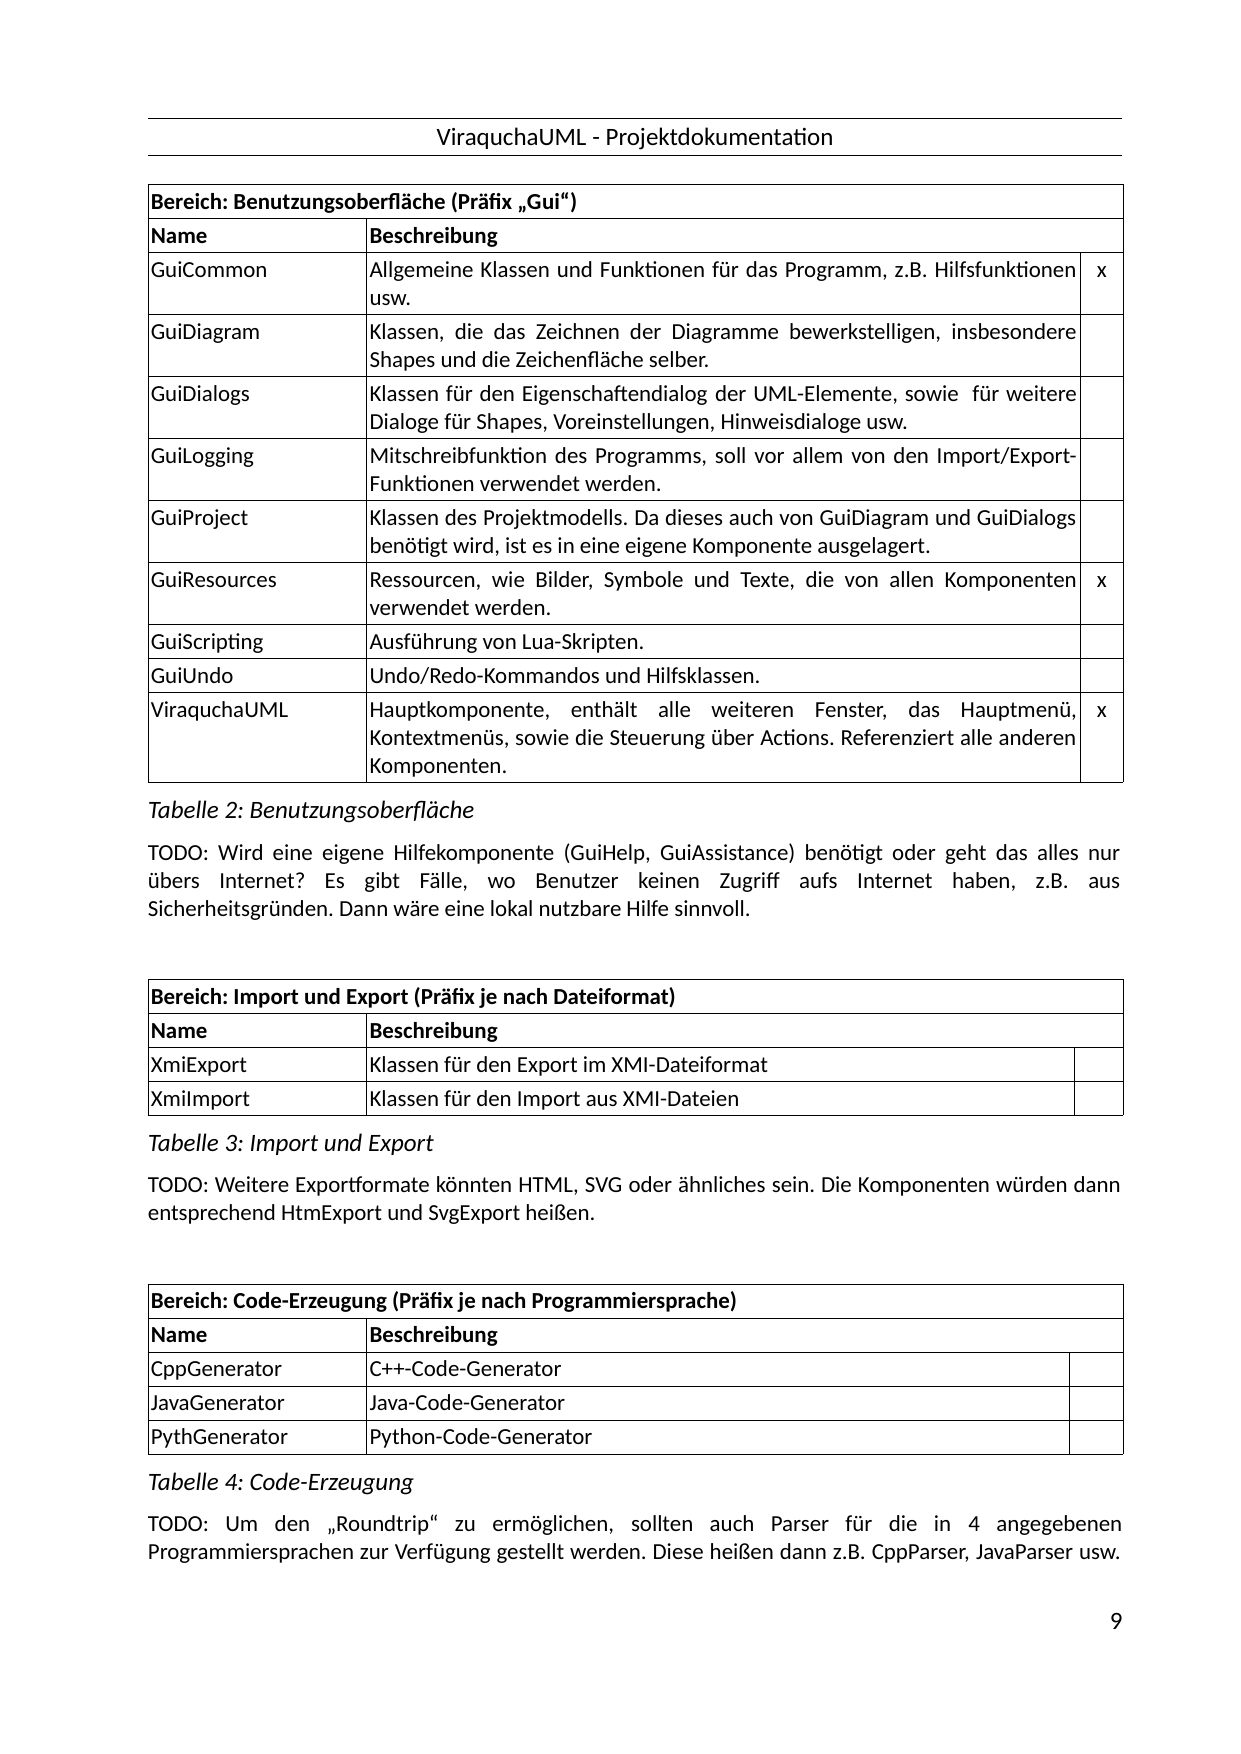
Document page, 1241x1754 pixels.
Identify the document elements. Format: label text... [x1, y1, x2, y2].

table_cell x [1081, 693, 1123, 782]
text Tabelle 2: Benutzungsoberfläche [148, 795, 1122, 825]
table_cell GuiLogging [149, 439, 366, 500]
text TODO: Wird eine eigene Hilfekomponente (GuiHelp, GuiAssistance) benötigt oder geht das alles nur übers Internet? Es gibt Fälle, wo Benutzer keinen Zugriff aufs Internet haben, z.B. aus Sicherheitsgründen. Dann wäre eine lokal nutzbare Hilfe sinnvoll. [148, 838, 1122, 922]
table_cell GuiDialogs [149, 377, 366, 438]
table_cell Beschreibung [367, 1319, 1123, 1352]
table_cell Klassen des Projektmodells. Da dieses auch von GuiDiagram und GuiDialogs benötigt wird, ist es in eine eigene Komponente ausgelagert. [367, 501, 1080, 562]
table_cell Klassen für den Import aus XMI-Dateien [367, 1082, 1074, 1115]
table_cell GuiResources [149, 563, 366, 624]
table_cell [1075, 1082, 1123, 1115]
table_cell Allgemeine Klassen und Funktionen für das Programm, z.B. Hilfsfunktionen usw. [367, 253, 1080, 314]
table_cell Ausführung von Lua-Skripten. [367, 625, 1080, 658]
table_cell C++-Code-Generator [367, 1353, 1069, 1386]
table_cell PythGenerator [149, 1421, 366, 1453]
table_cell GuiDiagram [149, 315, 366, 376]
table_cell Beschreibung [367, 1014, 1123, 1047]
table_cell [1081, 625, 1123, 658]
table_cell Ressourcen, wie Bilder, Symbole und Texte, die von allen Komponenten verwendet werden. [367, 563, 1080, 624]
table_cell [1081, 439, 1123, 500]
table_cell GuiCommon [149, 253, 366, 314]
table_cell Java-Code-Generator [367, 1387, 1069, 1419]
table_cell Name [149, 1014, 366, 1047]
table_cell ViraquchaUML [149, 693, 366, 782]
table_cell Hauptkomponente, enthält alle weiteren Fenster, das Hauptmenü, Kontextmenüs, sowie die Steuerung über Actions. Referenziert alle anderen Komponenten. [367, 693, 1080, 782]
table_cell [1081, 501, 1123, 562]
table_cell x [1081, 253, 1123, 314]
table_cell Python-Code-Generator [367, 1421, 1069, 1453]
table_cell [1075, 1048, 1123, 1081]
table_cell GuiUndo [149, 659, 366, 692]
table_cell Klassen für den Export im XMI-Dateiformat [367, 1048, 1074, 1081]
text Tabelle 3: Import und Export [148, 1127, 1122, 1158]
table_cell [1070, 1353, 1123, 1386]
table_cell [1081, 315, 1123, 376]
table_header Bereich: Code-Erzeugung (Präfix je nach Programmiersprache) [149, 1285, 1123, 1318]
table_cell Klassen, die das Zeichnen der Diagramme bewerkstelligen, insbesondere Shapes und die Zeichenfläche selber. [367, 315, 1080, 376]
table_header Bereich: Import und Export (Präfix je nach Dateiformat) [149, 980, 1123, 1013]
table_cell Name [149, 1319, 366, 1352]
table_cell GuiScripting [149, 625, 366, 658]
table_cell JavaGenerator [149, 1387, 366, 1419]
text Tabelle 4: Code-Erzeugung [148, 1466, 1122, 1497]
table_cell XmiImport [149, 1082, 366, 1115]
table_header Bereich: Benutzungsoberfläche (Präfix „Gui“) [149, 185, 1123, 218]
text TODO: Weitere Exportformate könnten HTML, SVG oder ähnliches sein. Die Komponenten würden dann entsprechend HtmExport und SvgExport heißen. [148, 1170, 1122, 1226]
table_cell [1070, 1421, 1123, 1453]
table_cell Beschreibung [367, 219, 1123, 252]
table_cell CppGenerator [149, 1353, 366, 1386]
table_cell x [1081, 563, 1123, 624]
table_cell XmiExport [149, 1048, 366, 1081]
table_cell [1081, 659, 1123, 692]
table_cell Klassen für den Eigenschaftendialog der UML-Elemente, sowie für weitere Dialoge für Shapes, Voreinstellungen, Hinweisdialoge usw. [367, 377, 1080, 438]
table_cell [1081, 377, 1123, 438]
table_cell Name [149, 219, 366, 252]
table_cell [1070, 1387, 1123, 1419]
table_cell Mitschreibfunktion des Programms, soll vor allem von den Import/Export-Funktionen verwendet werden. [367, 439, 1080, 500]
table_cell Undo/Redo-Kommandos und Hilfsklassen. [367, 659, 1080, 692]
table_cell GuiProject [149, 501, 366, 562]
text TODO: Um den „Roundtrip“ zu ermöglichen, sollten auch Parser für die in Tabelle 4 angegebenen Programmiersprachen zur Verfügung gestellt werden. Diese heißen dann z.B. CppParser, JavaParser usw. und erzeugen ein UML-Datenmodell aus den Quellcodes. [148, 1509, 1122, 1565]
